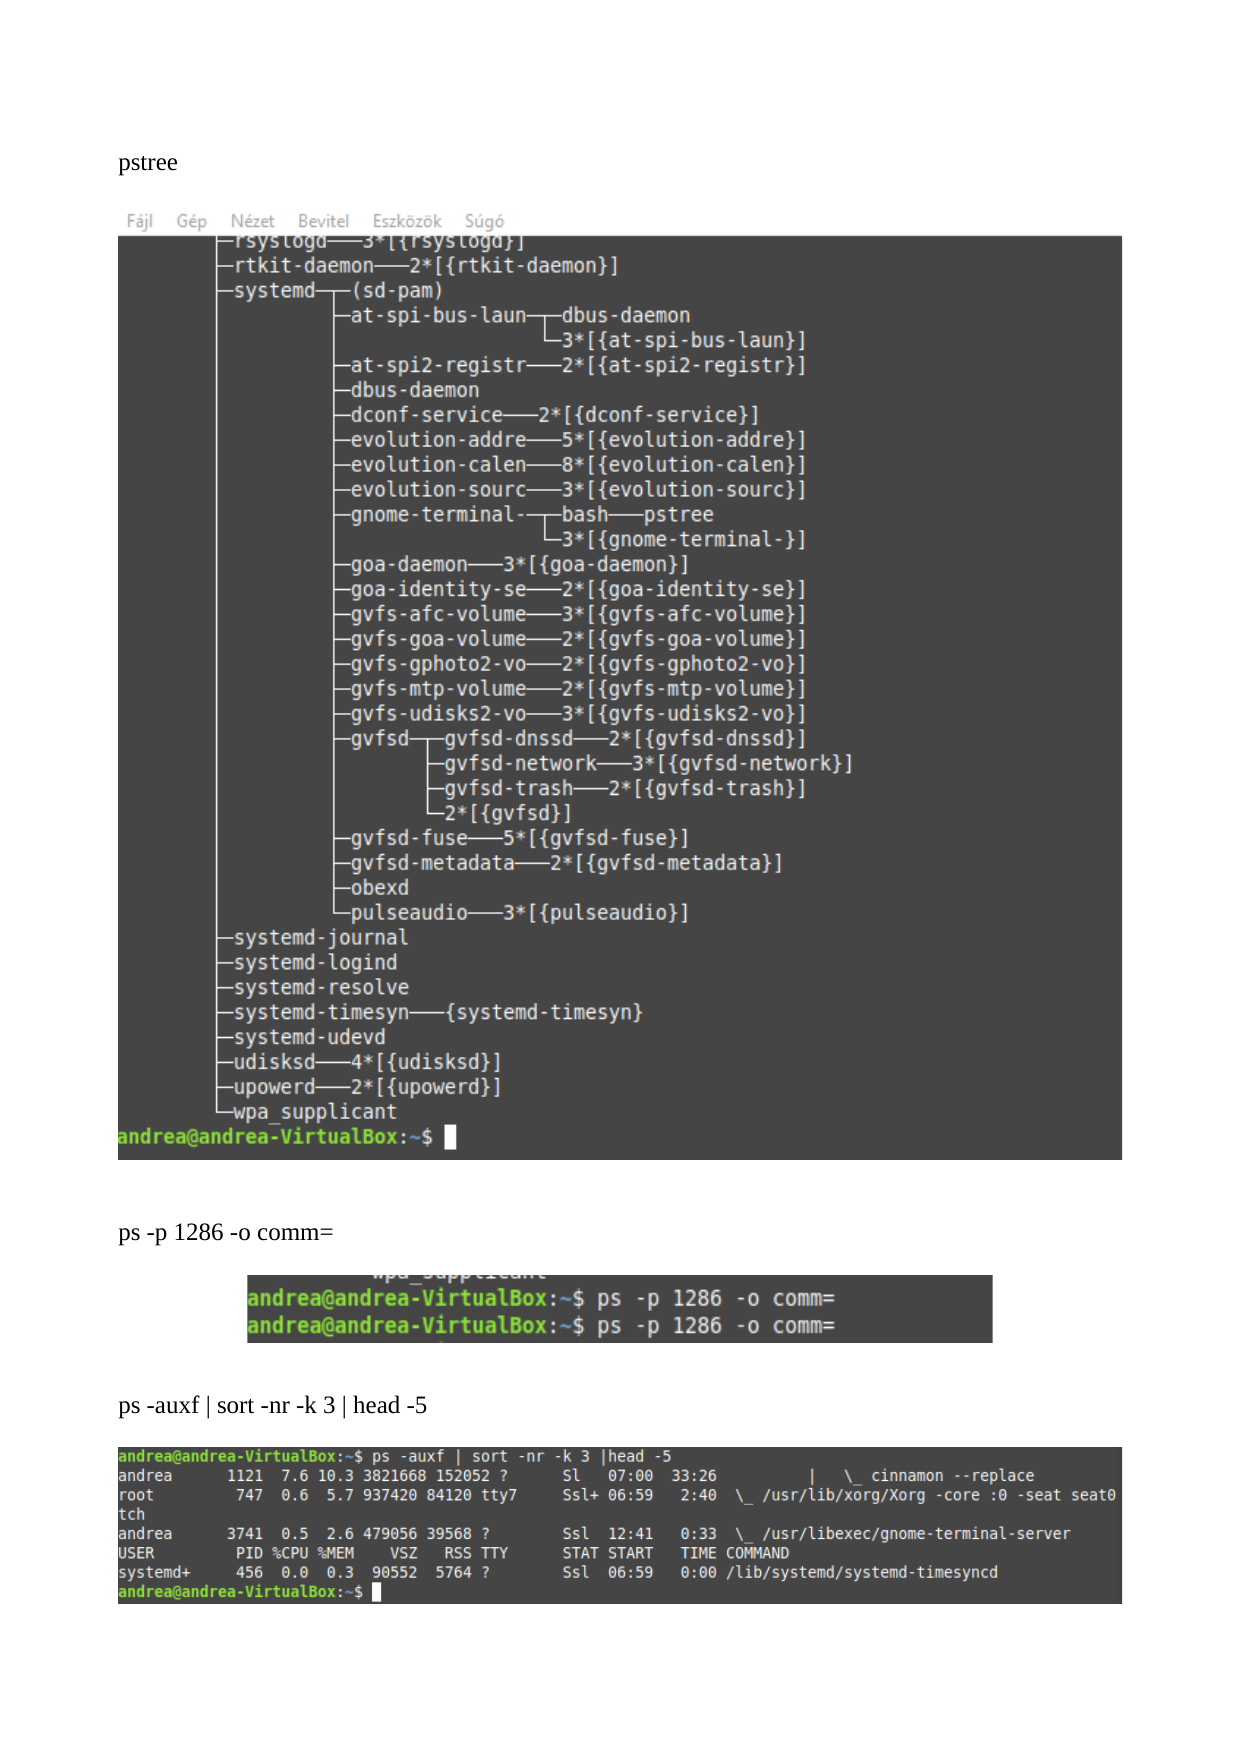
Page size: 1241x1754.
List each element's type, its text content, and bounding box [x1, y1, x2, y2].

text ps -auxf | sort -nr -k 3 | head -5 [118, 1390, 1122, 1419]
picture [118, 204, 1123, 1160]
text ps -p 1286 -o comm= [118, 1217, 1122, 1246]
picture [247, 1275, 993, 1343]
text pstree [118, 147, 1122, 176]
picture [118, 1447, 1123, 1604]
